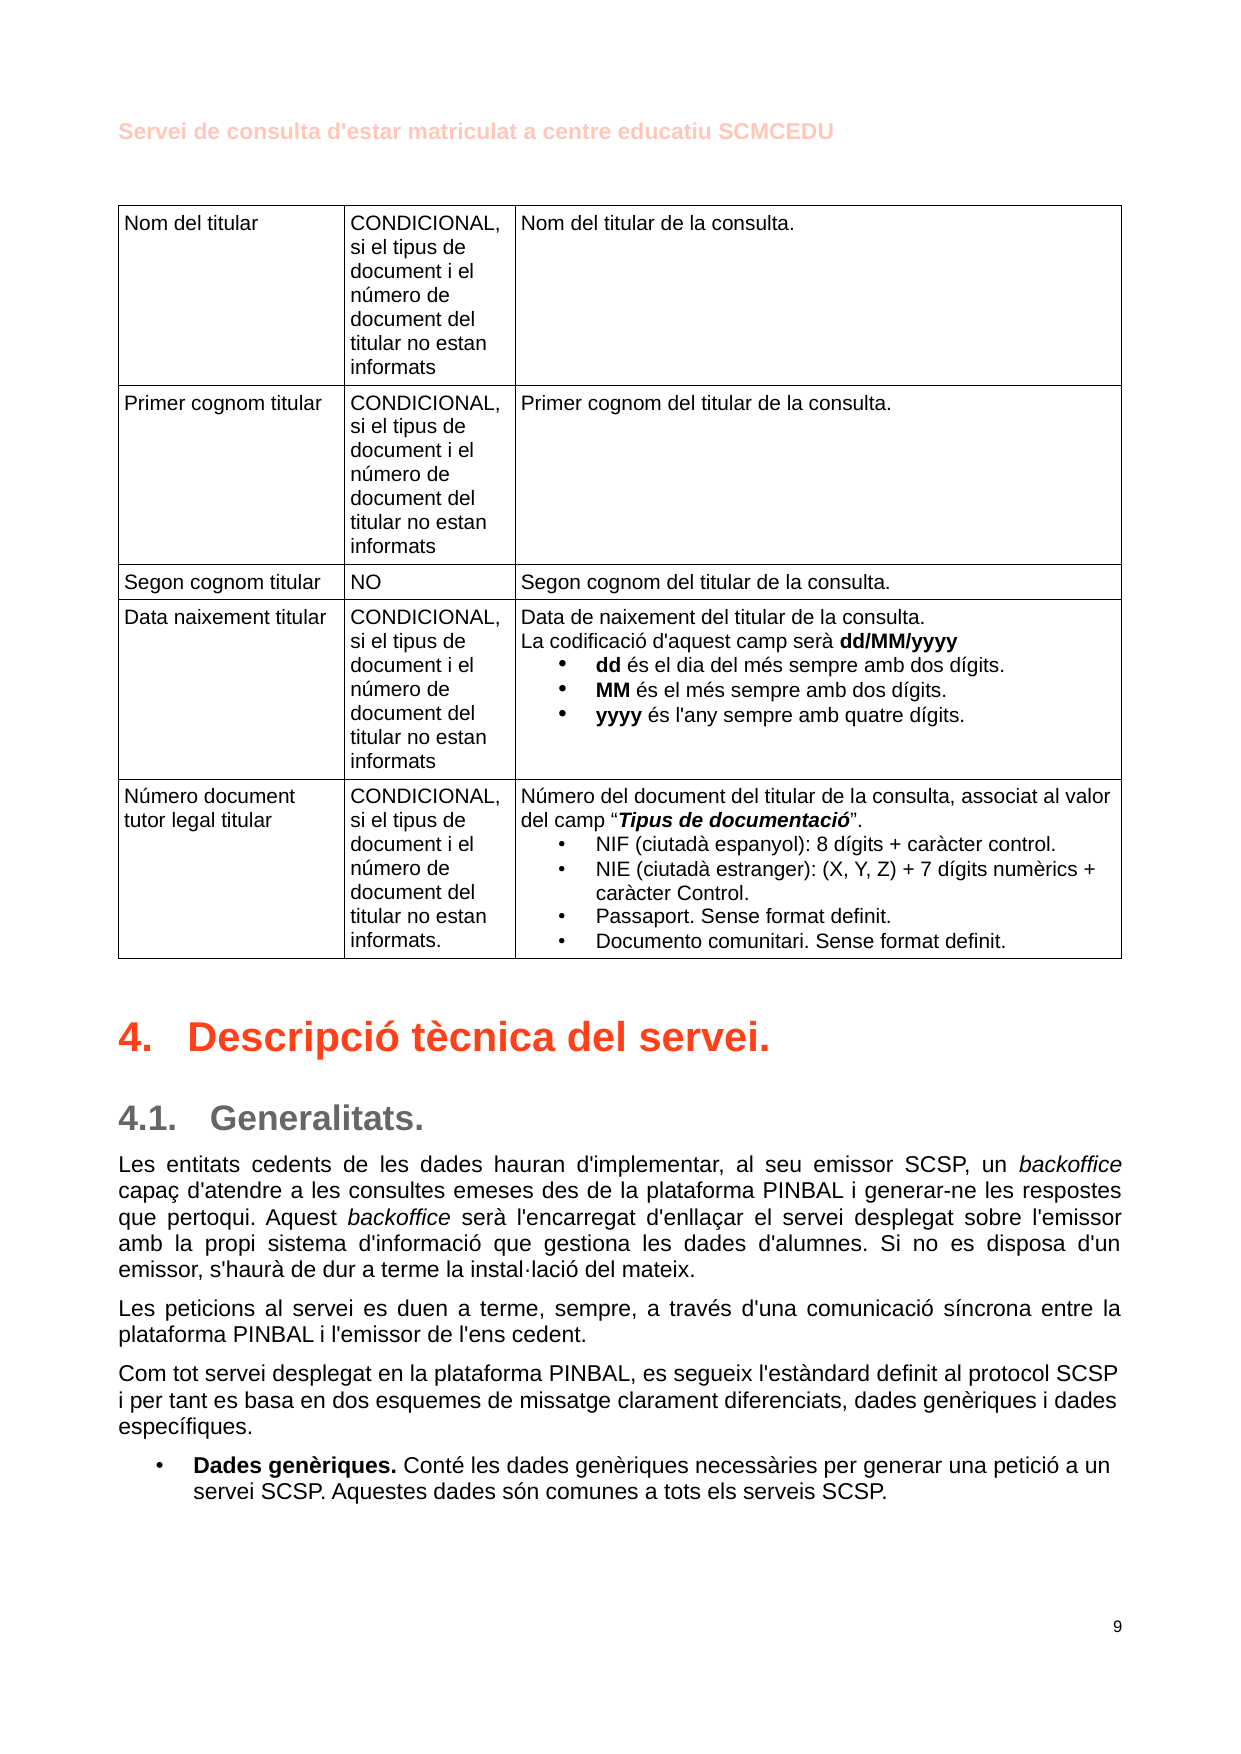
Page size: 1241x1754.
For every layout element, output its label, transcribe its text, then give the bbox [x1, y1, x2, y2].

text Les entitats cedents de les dades hauran d'implementar, al seu emissor SCSP, un backoffice capaç d'atendre a les consultes emeses des de la plataforma PINBAL i generar-ne les respostes que pertoqui. Aquest backoffice serà l'encarregat d'enllaçar el servei desplegat sobre l'emissor amb la propi sistema d'informació que gestiona les dades d'alumnes. Si no es disposa d'un emissor, s'haurà de dur a terme la instal·lació del mateix. [118, 1151, 1122, 1282]
table_cell Primer cognom del titular de la consulta. [516, 386, 1121, 564]
table_cell NO [345, 565, 515, 599]
table_cell Número document tutor legal titular [119, 780, 344, 958]
table_cell Segon cognom titular [119, 565, 344, 599]
table_cell CONDICIONAL, si el tipus de document i el número de document del titular no estan informats. [345, 780, 515, 958]
table_cell CONDICIONAL, si el tipus de document i el número de document del titular no estan informats [345, 206, 515, 384]
table_cell Data de naixement del titular de la consulta. La codificació d'aquest camp serà dd/MM/yyyy dd és el dia del més sempre amb dos dígits. MM és el més sempre amb dos dígits. yyyy és l'any sempre amb quatre dígits. [516, 600, 1121, 778]
text Les peticions al servei es duen a terme, sempre, a través d'una comunicació síncrona entre la plataforma PINBAL i l'emissor de l'ens cedent. [118, 1295, 1122, 1348]
table_cell CONDICIONAL, si el tipus de document i el número de document del titular no estan informats [345, 600, 515, 778]
list Dades genèriques. Conté les dades genèriques necessàries per generar una petició a un servei SCSP. Aquestes dades són comunes a tots els serveis SCSP. [156, 1452, 1122, 1504]
text Com tot servei desplegat en la plataforma PINBAL, es segueix l'estàndard definit al protocol SCSP i per tant es basa en dos esquemes de missatge clarament diferenciats, dades genèriques i dades específiques. [118, 1360, 1122, 1439]
table_cell Número del document del titular de la consulta, associat al valor del camp “Tipus de documentació”. NIF (ciutadà espanyol): 8 dígits + caràcter control. NIE (ciutadà estranger): (X, Y, Z) + 7 dígits numèrics + caràcter Control. Passaport. Sense format definit. Documento comunitari. Sense format definit. [516, 780, 1121, 958]
table_cell Nom del titular de la consulta. [516, 206, 1121, 384]
table_cell Data naixement titular [119, 600, 344, 778]
table_cell CONDICIONAL, si el tipus de document i el número de document del titular no estan informats [345, 386, 515, 564]
subtitle Generalitats. [118, 1097, 1122, 1138]
table_cell Nom del titular [119, 206, 344, 384]
subtitle Descripció tècnica del servei. [118, 1012, 1122, 1060]
table_cell Primer cognom titular [119, 386, 344, 564]
table_cell Segon cognom del titular de la consulta. [516, 565, 1121, 599]
